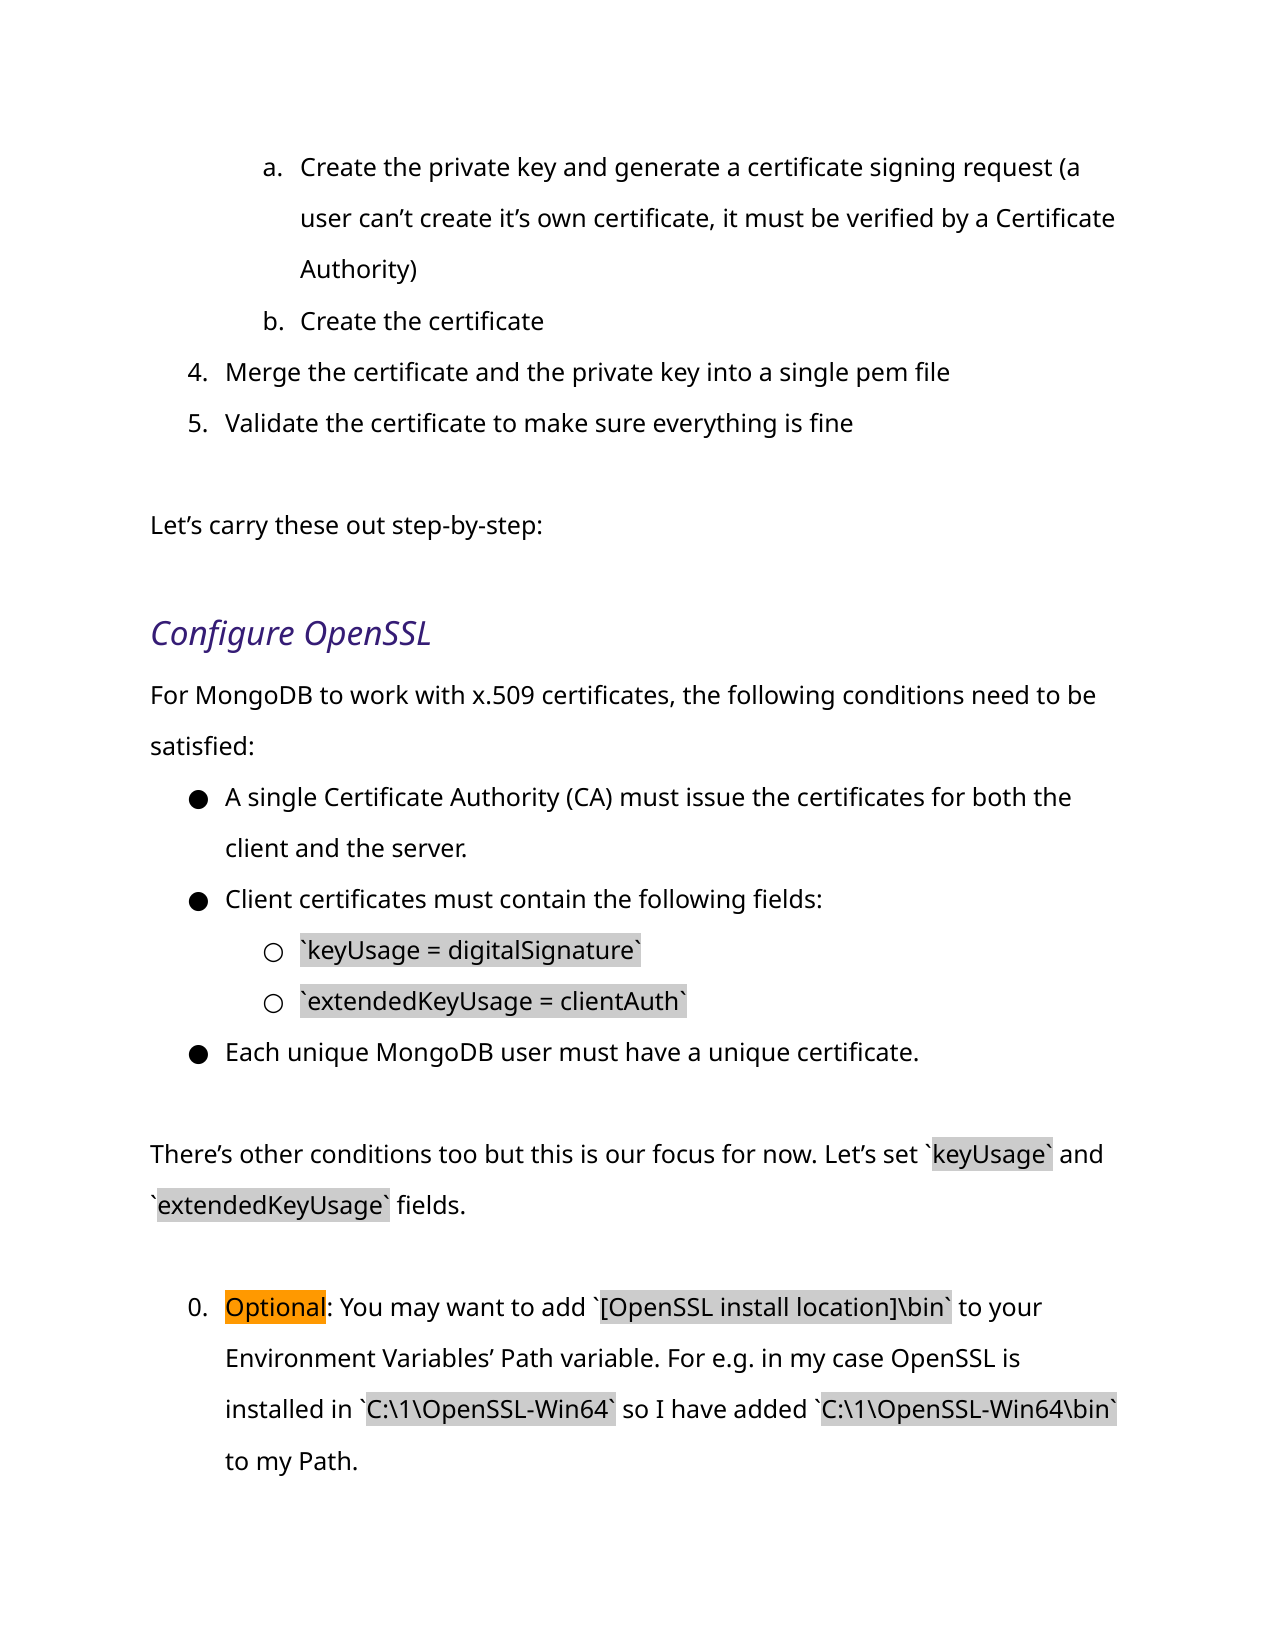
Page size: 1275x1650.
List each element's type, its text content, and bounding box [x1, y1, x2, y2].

list `keyUsage = digitalSignature` [262, 933, 1125, 967]
list Client certificates must contain the following fields: [187, 882, 1125, 916]
list Optional: You may want to add `[OpenSSL install location]\bin` to your Environment Variables’ Path variable. For e.g. in my case OpenSSL is installed in `C:\1\OpenSSL-Win64` so I have added `C:\1\OpenSSL-Win64\bin` to my Path. [187, 1290, 1125, 1477]
list Merge the certificate and the private key into a single pem file [187, 354, 1125, 388]
text For MongoDB to work with x.509 certificates, the following conditions need to be satisfied: [150, 677, 1125, 763]
list Create the private key and generate a certificate signing request (a user can’t create it’s own certificate, it must be verified by a Certificate Authority) [262, 150, 1125, 286]
subtitle Configure OpenSSL [150, 609, 1125, 655]
list Each unique MongoDB user must have a unique certificate. [187, 1035, 1125, 1069]
list Create the certificate [262, 303, 1125, 337]
list Validate the certificate to make sure everything is fine [187, 405, 1125, 439]
list `extendedKeyUsage = clientAuth` [262, 984, 1125, 1018]
text Let’s carry these out step-by-step: [150, 507, 1125, 541]
text There’s other conditions too but this is our focus for now. Let’s set `keyUsage` and `extendedKeyUsage` fields. [150, 1137, 1125, 1222]
list A single Certificate Authority (CA) must issue the certificates for both the client and the server. [187, 779, 1125, 865]
